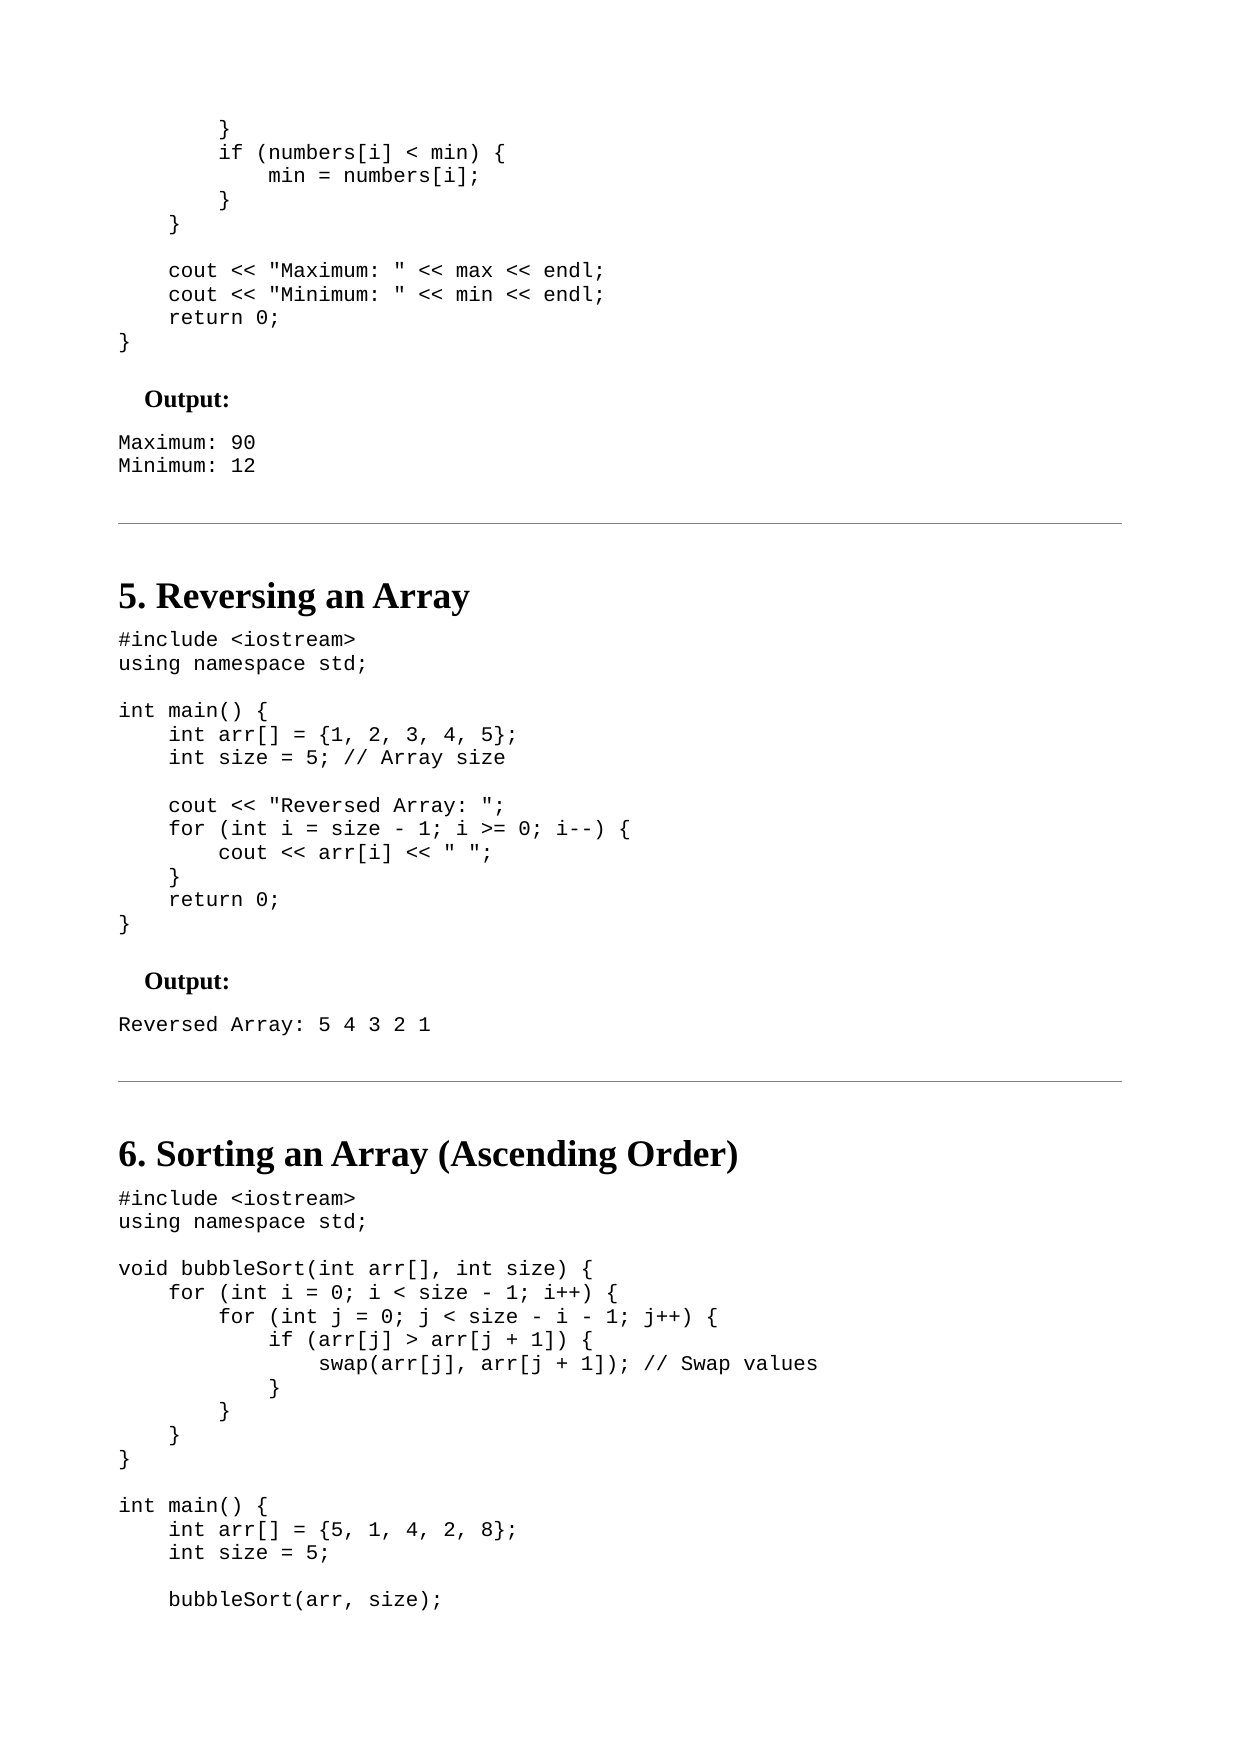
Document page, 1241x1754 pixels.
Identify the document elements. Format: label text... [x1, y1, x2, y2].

text int arr[] = {1, 2, 3, 4, 5}; [118, 724, 1122, 747]
text for (int j = 0; j < size - i - 1; j++) { [118, 1306, 1122, 1329]
text } [118, 913, 1122, 937]
text Reversed Array: 5 4 3 2 1 [118, 1014, 1122, 1037]
text return 0; [118, 307, 1122, 331]
text #include <iostream> [118, 1187, 1122, 1211]
text } [118, 1424, 1122, 1448]
text 🔹 Output: [118, 384, 1122, 413]
text } [118, 1448, 1122, 1471]
text Maximum: 90 [118, 432, 1122, 455]
text } [118, 1400, 1122, 1424]
text cout << arr[i] << " "; [118, 842, 1122, 866]
text min = numbers[i]; [118, 165, 1122, 189]
text 🔹 Output: [118, 966, 1122, 995]
text return 0; [118, 889, 1122, 913]
text } [118, 189, 1122, 213]
text int main() { [118, 1495, 1122, 1518]
text cout << "Minimum: " << min << endl; [118, 284, 1122, 307]
text using namespace std; [118, 1211, 1122, 1235]
subtitle 6. Sorting an Array (Ascending Order) [118, 1132, 1122, 1175]
text int arr[] = {5, 1, 4, 2, 8}; [118, 1518, 1122, 1542]
text cout << "Maximum: " << max << endl; [118, 260, 1122, 284]
text } [118, 118, 1122, 142]
text if (arr[j] > arr[j + 1]) { [118, 1329, 1122, 1353]
text using namespace std; [118, 653, 1122, 676]
text swap(arr[j], arr[j + 1]); // Swap values [118, 1353, 1122, 1377]
text bubbleSort(arr, size); [118, 1589, 1122, 1613]
text #include <iostream> [118, 629, 1122, 653]
text } [118, 213, 1122, 236]
text int size = 5; // Array size [118, 747, 1122, 771]
text cout << "Reversed Array: "; [118, 795, 1122, 818]
text Minimum: 12 [118, 455, 1122, 479]
text for (int i = size - 1; i >= 0; i--) { [118, 818, 1122, 842]
text int size = 5; [118, 1542, 1122, 1566]
text void bubbleSort(int arr[], int size) { [118, 1258, 1122, 1282]
text } [118, 1377, 1122, 1400]
text } [118, 866, 1122, 889]
subtitle 5. Reversing an Array [118, 573, 1122, 617]
text int main() { [118, 700, 1122, 724]
text if (numbers[i] < min) { [118, 142, 1122, 165]
text for (int i = 0; i < size - 1; i++) { [118, 1282, 1122, 1306]
text } [118, 331, 1122, 354]
